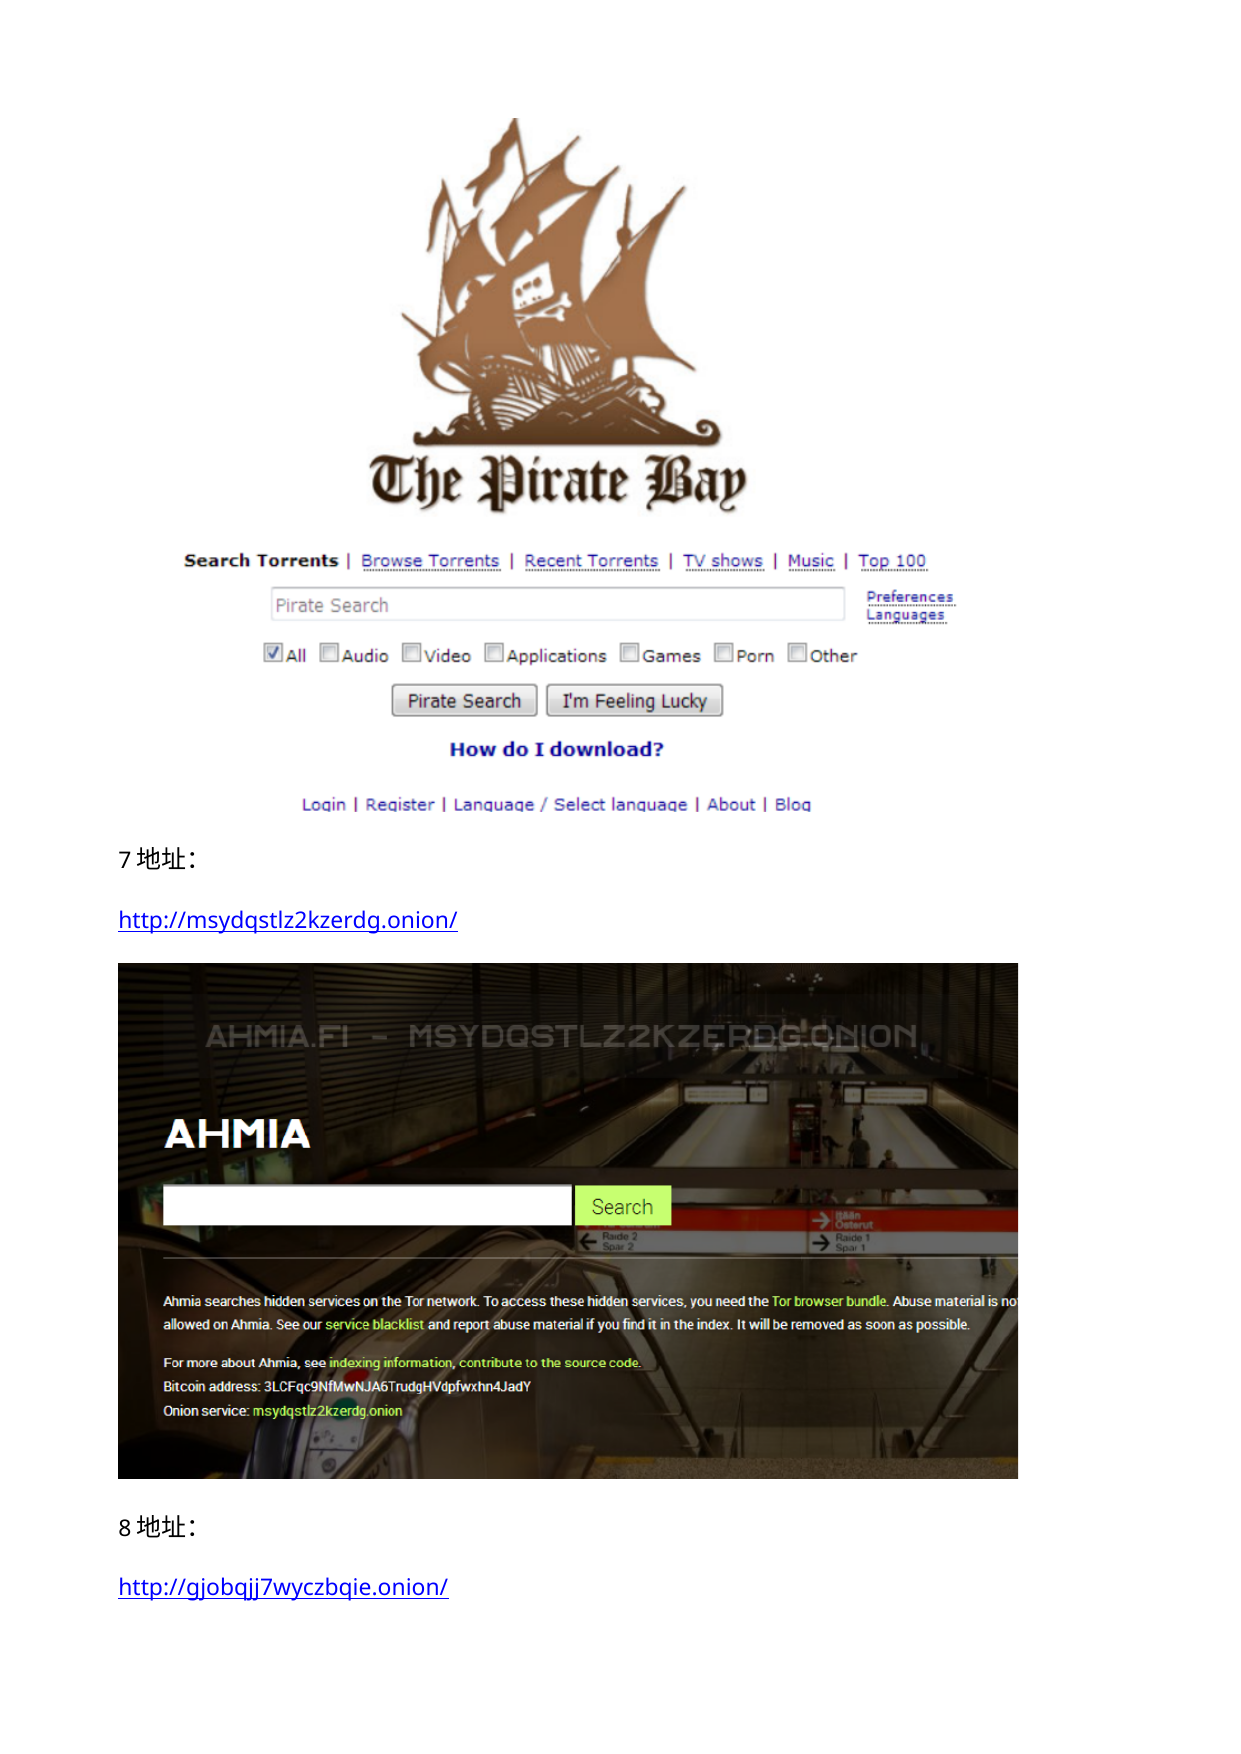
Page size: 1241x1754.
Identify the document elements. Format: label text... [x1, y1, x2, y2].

text http://gjobqjj7wyczbqie.onion/ [118, 1571, 1122, 1603]
text http://msydqstlz2kzerdg.onion/ [118, 904, 1122, 935]
text 8地址： [118, 1507, 1122, 1543]
text 7地址： [118, 840, 1122, 876]
